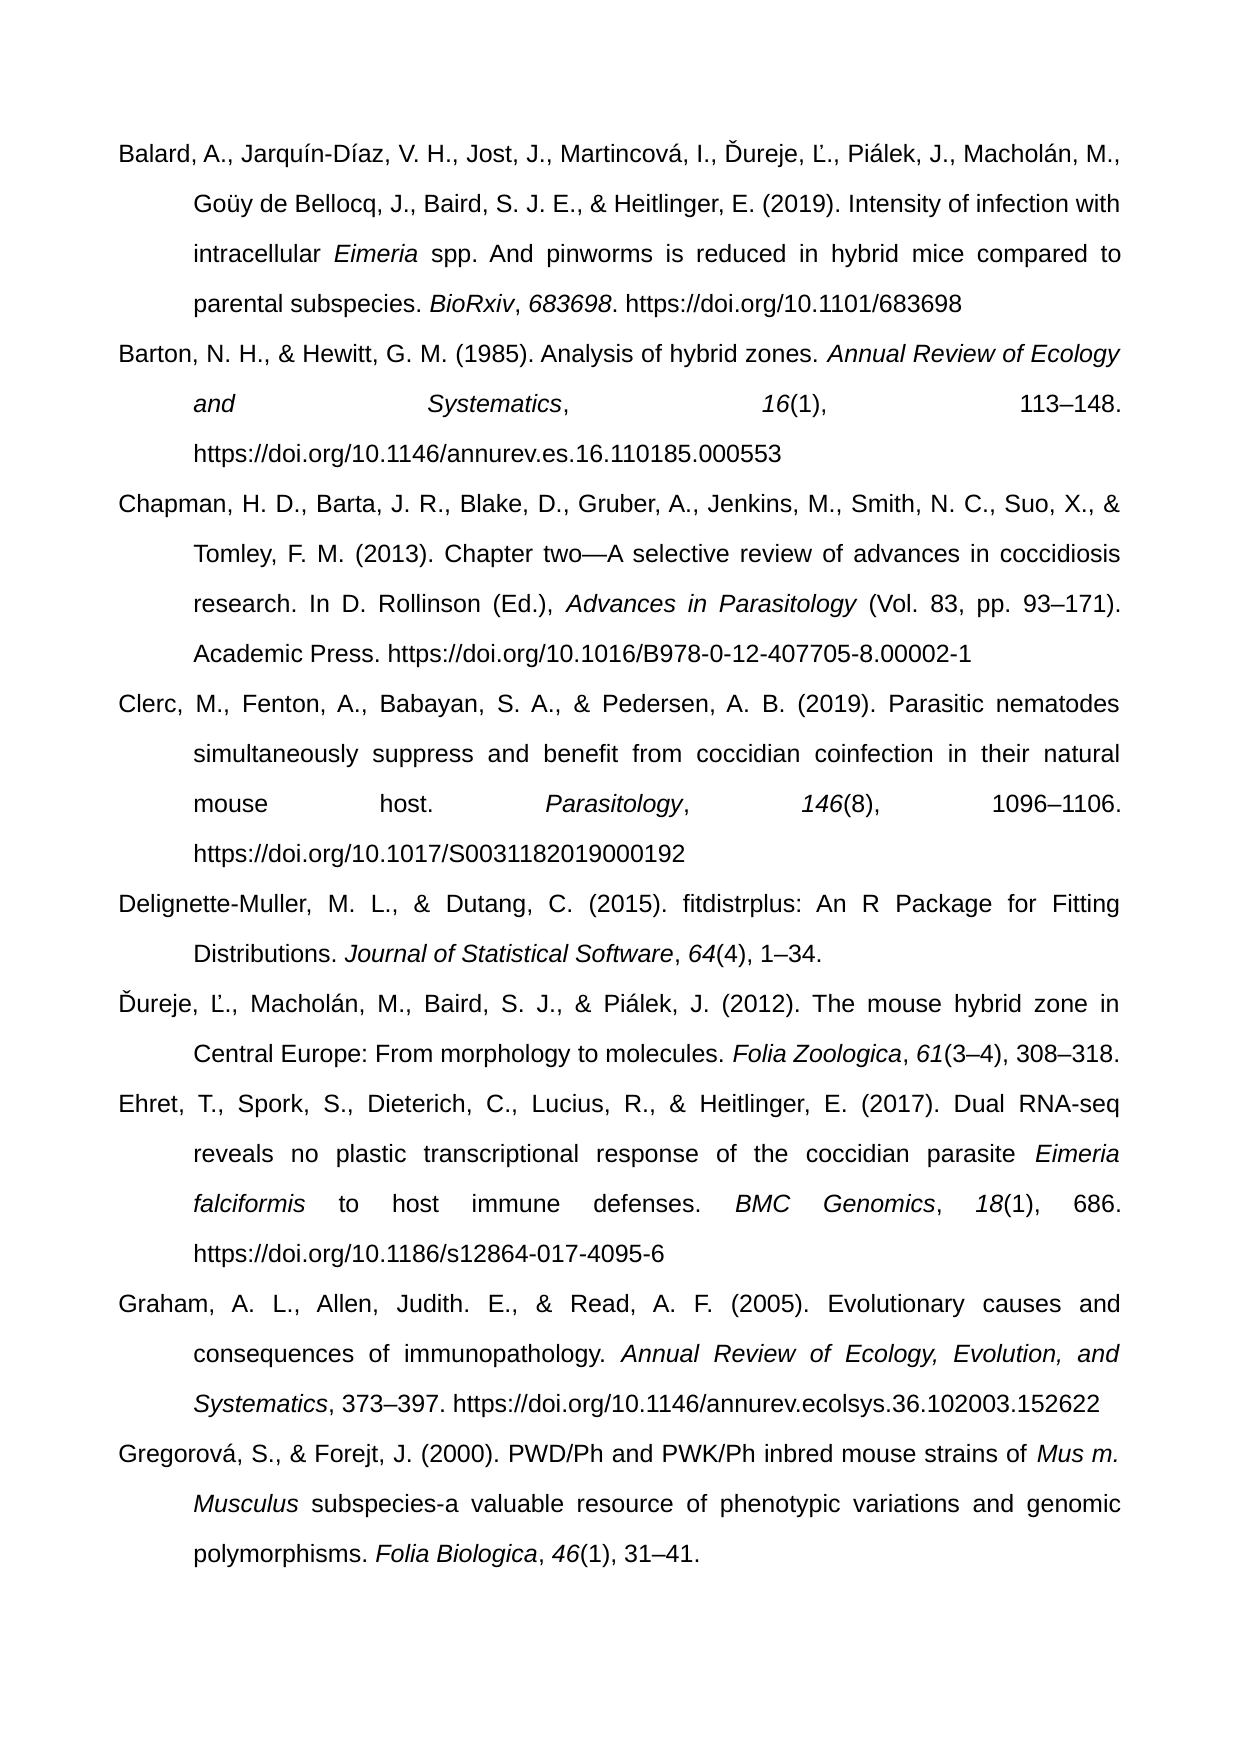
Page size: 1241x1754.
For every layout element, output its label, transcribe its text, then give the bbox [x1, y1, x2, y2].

text Ďureje, Ľ., Macholán, M., Baird, S. J., & Piálek, J. (2012). The mouse hybrid zone in Central Europe: From morphology to molecules. Folia Zoologica, 61(3–4), 308–318. [118, 968, 1122, 1068]
text Ehret, T., Spork, S., Dieterich, C., Lucius, R., & Heitlinger, E. (2017). Dual RNA-seq reveals no plastic transcriptional response of the coccidian parasite Eimeria falciformis to host immune defenses. BMC Genomics, 18(1), 686. https://doi.org/10.1186/s12864-017-4095-6 [118, 1068, 1122, 1268]
text Clerc, M., Fenton, A., Babayan, S. A., & Pedersen, A. B. (2019). Parasitic nematodes simultaneously suppress and benefit from coccidian coinfection in their natural mouse host. Parasitology, 146(8), 1096–1106. https://doi.org/10.1017/S0031182019000192 [118, 668, 1122, 868]
text Gregorová, S., & Forejt, J. (2000). PWD/Ph and PWK/Ph inbred mouse strains of Mus m. Musculus subspecies-a valuable resource of phenotypic variations and genomic polymorphisms. Folia Biologica, 46(1), 31–41. [118, 1418, 1122, 1568]
text Graham, A. L., Allen, Judith. E., & Read, A. F. (2005). Evolutionary causes and consequences of immunopathology. Annual Review of Ecology, Evolution, and Systematics, 373–397. https://doi.org/10.1146/annurev.ecolsys.36.102003.152622 [118, 1268, 1122, 1418]
text Chapman, H. D., Barta, J. R., Blake, D., Gruber, A., Jenkins, M., Smith, N. C., Suo, X., & Tomley, F. M. (2013). Chapter two—A selective review of advances in coccidiosis research. In D. Rollinson (Ed.), Advances in Parasitology (Vol. 83, pp. 93–171). Academic Press. https://doi.org/10.1016/B978-0-12-407705-8.00002-1 [118, 468, 1122, 668]
text Balard, A., Jarquín-Díaz, V. H., Jost, J., Martincová, I., Ďureje, Ľ., Piálek, J., Macholán, M., Goüy de Bellocq, J., Baird, S. J. E., & Heitlinger, E. (2019). Intensity of infection with intracellular Eimeria spp. And pinworms is reduced in hybrid mice compared to parental subspecies. BioRxiv, 683698. https://doi.org/10.1101/683698 [118, 118, 1122, 318]
text Delignette-Muller, M. L., & Dutang, C. (2015). fitdistrplus: An R Package for Fitting Distributions. Journal of Statistical Software, 64(4), 1–34. [118, 868, 1122, 968]
text Barton, N. H., & Hewitt, G. M. (1985). Analysis of hybrid zones. Annual Review of Ecology and Systematics, 16(1), 113–148. https://doi.org/10.1146/annurev.es.16.110185.000553 [118, 318, 1122, 468]
